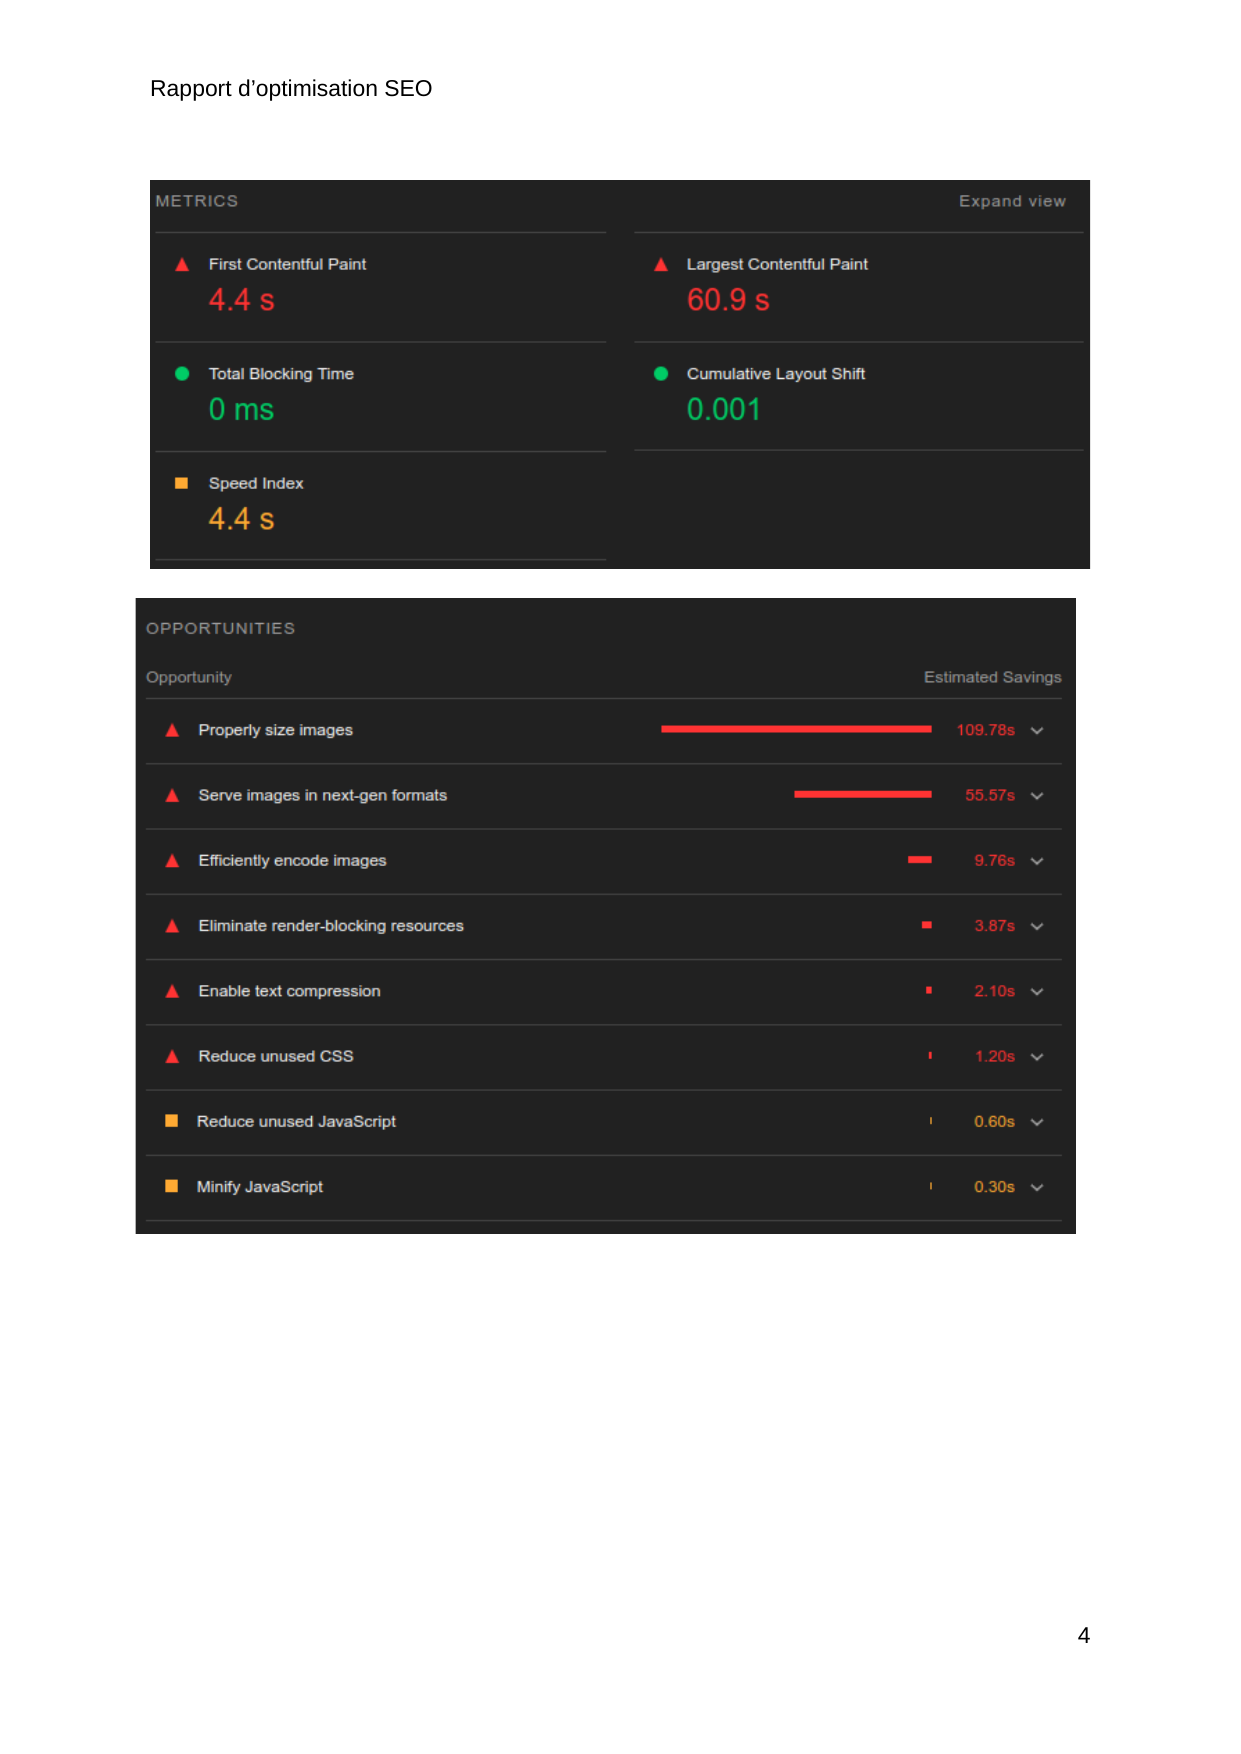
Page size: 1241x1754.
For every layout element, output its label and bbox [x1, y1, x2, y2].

picture [135, 598, 1076, 1234]
picture [150, 180, 1091, 569]
